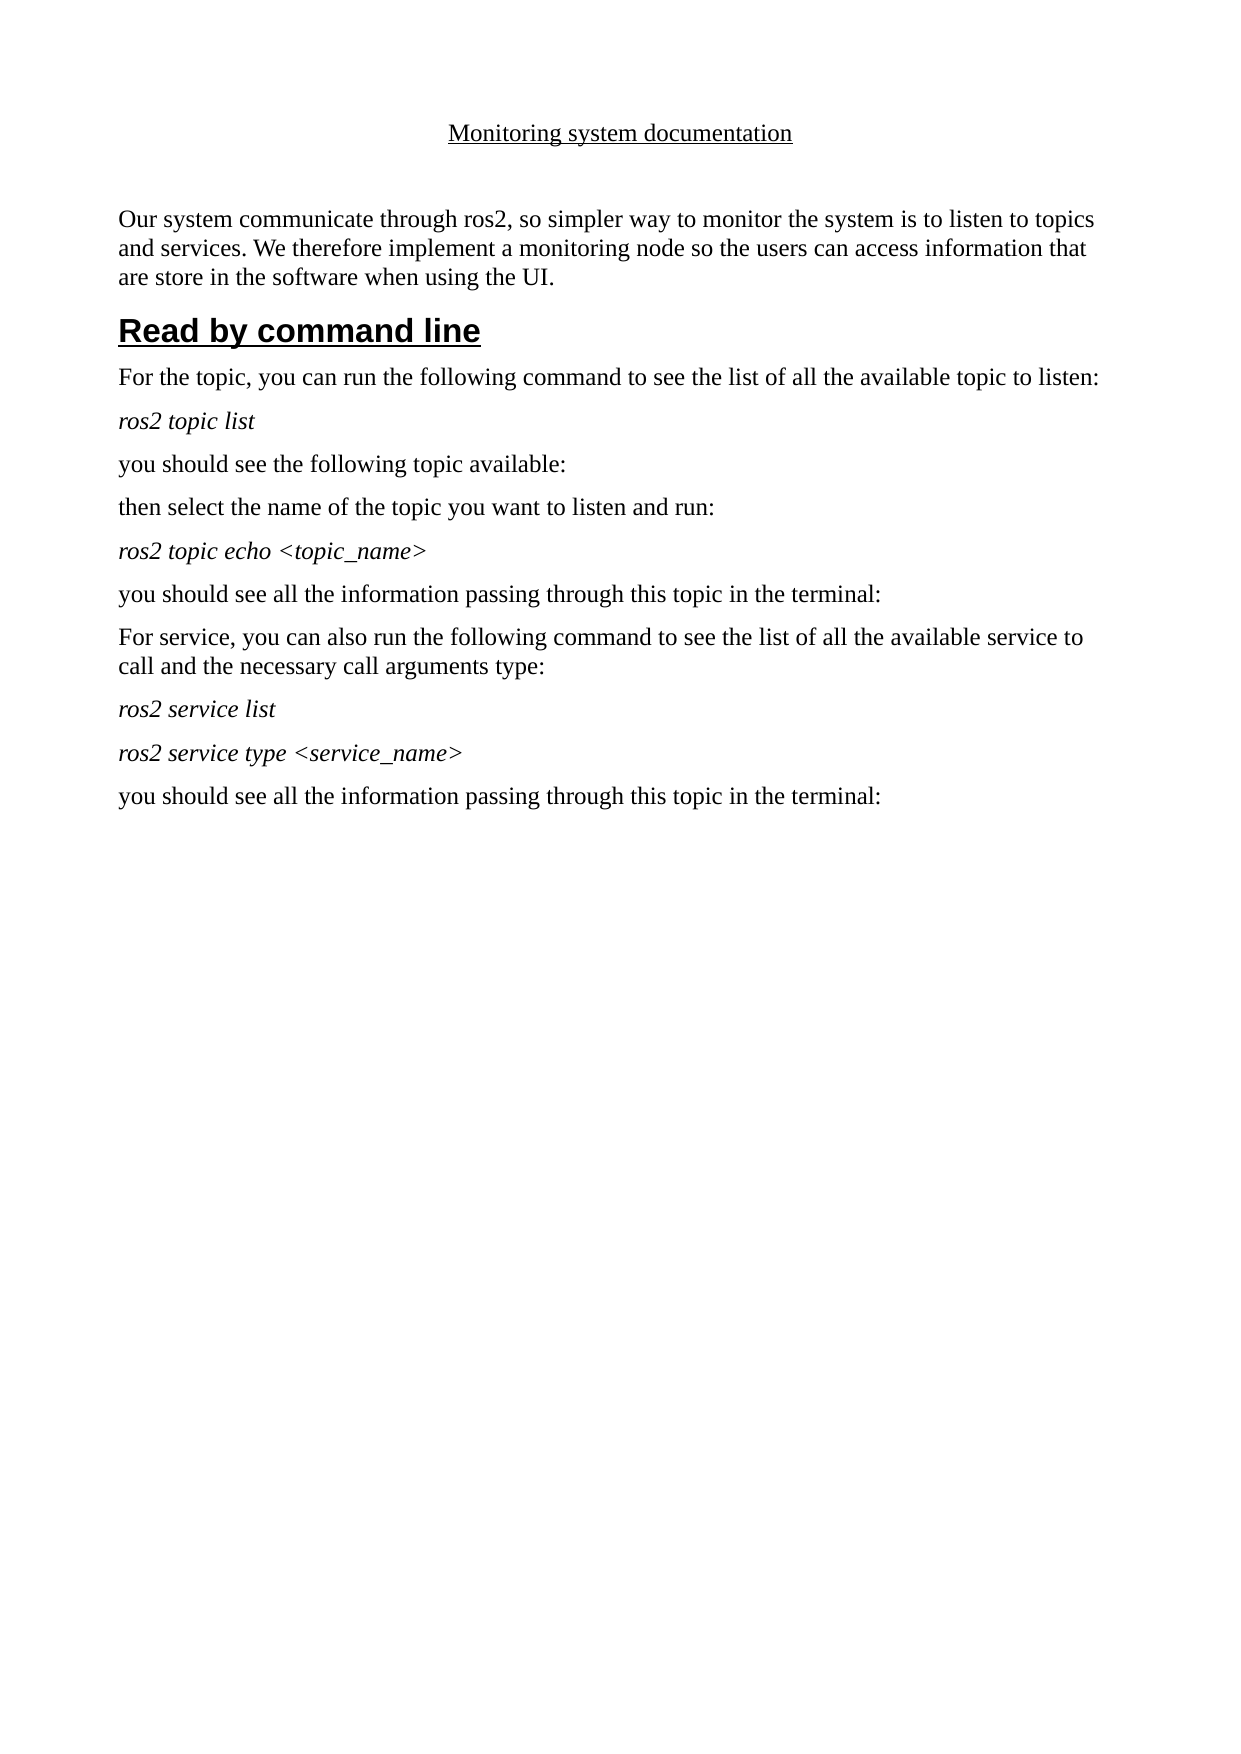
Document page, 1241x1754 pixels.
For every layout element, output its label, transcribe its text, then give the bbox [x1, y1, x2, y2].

text Our system communicate through ros2, so simpler way to monitor the system is to listen to topics and services. We therefore implement a monitoring node so the users can access information that are store in the software when using the UI. [118, 204, 1122, 291]
text then select the name of the topic you want to listen and run: [118, 492, 1122, 521]
text you should see the following topic available: [118, 449, 1122, 478]
text ros2 topic list [118, 406, 1122, 434]
text Monitoring system documentation [118, 118, 1122, 147]
text ros2 service list [118, 694, 1122, 723]
text For service, you can also run the following command to see the list of all the available service to call and the necessary call arguments type: [118, 622, 1122, 680]
text you should see all the information passing through this topic in the terminal: [118, 579, 1122, 608]
text you should see all the information passing through this topic in the terminal: [118, 781, 1122, 810]
text ros2 topic echo <topic_name> [118, 536, 1122, 564]
text ros2 service type <service_name> [118, 738, 1122, 767]
subtitle Read by command line [118, 311, 1122, 350]
text For the topic, you can run the following command to see the list of all the available topic to listen: [118, 362, 1122, 391]
